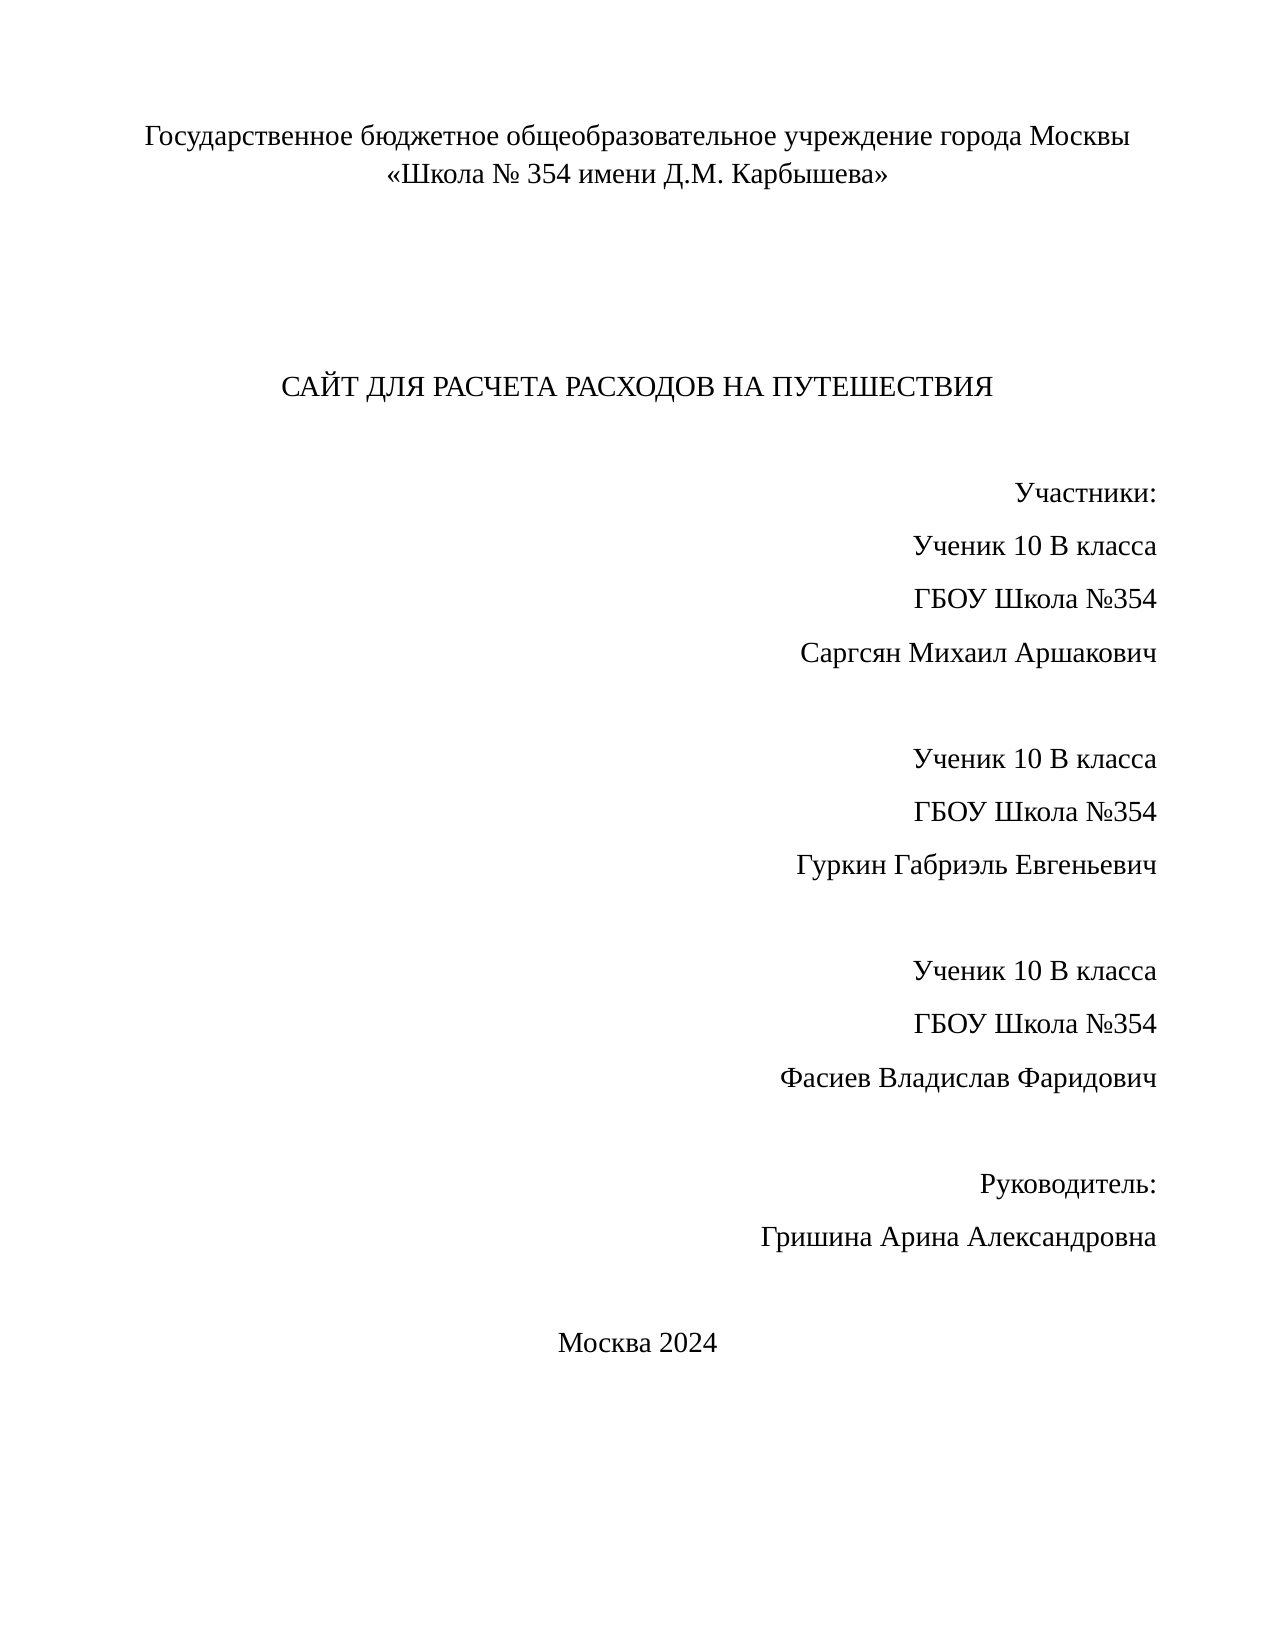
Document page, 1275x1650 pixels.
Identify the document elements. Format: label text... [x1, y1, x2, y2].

text ГБОУ Школа №354 [118, 582, 1157, 615]
text САЙТ ДЛЯ РАСЧЕТА РАСХОДОВ НА ПУТЕШЕСТВИЯ [118, 369, 1157, 403]
text Ученик 10 В класса [118, 953, 1157, 987]
text Саргсян Михаил Аршакович [118, 635, 1157, 668]
text Гришина Арина Александровна [118, 1219, 1157, 1253]
text Участники: [118, 475, 1157, 509]
text Москва 2024 [118, 1325, 1157, 1359]
text ГБОУ Школа №354 [118, 794, 1157, 828]
text Фасиев Владислав Фаридович [118, 1060, 1157, 1093]
text ГБОУ Школа №354 [118, 1007, 1157, 1040]
text Ученик 10 В класса [118, 741, 1157, 774]
text Государственное бюджетное общеобразовательное учреждение города Москвы «Школа № 354 имени Д.М. Карбышева» [118, 118, 1157, 190]
text Руководитель: [118, 1166, 1157, 1199]
text Гуркин Габриэль Евгеньевич [118, 847, 1157, 881]
text Ученик 10 В класса [118, 528, 1157, 562]
